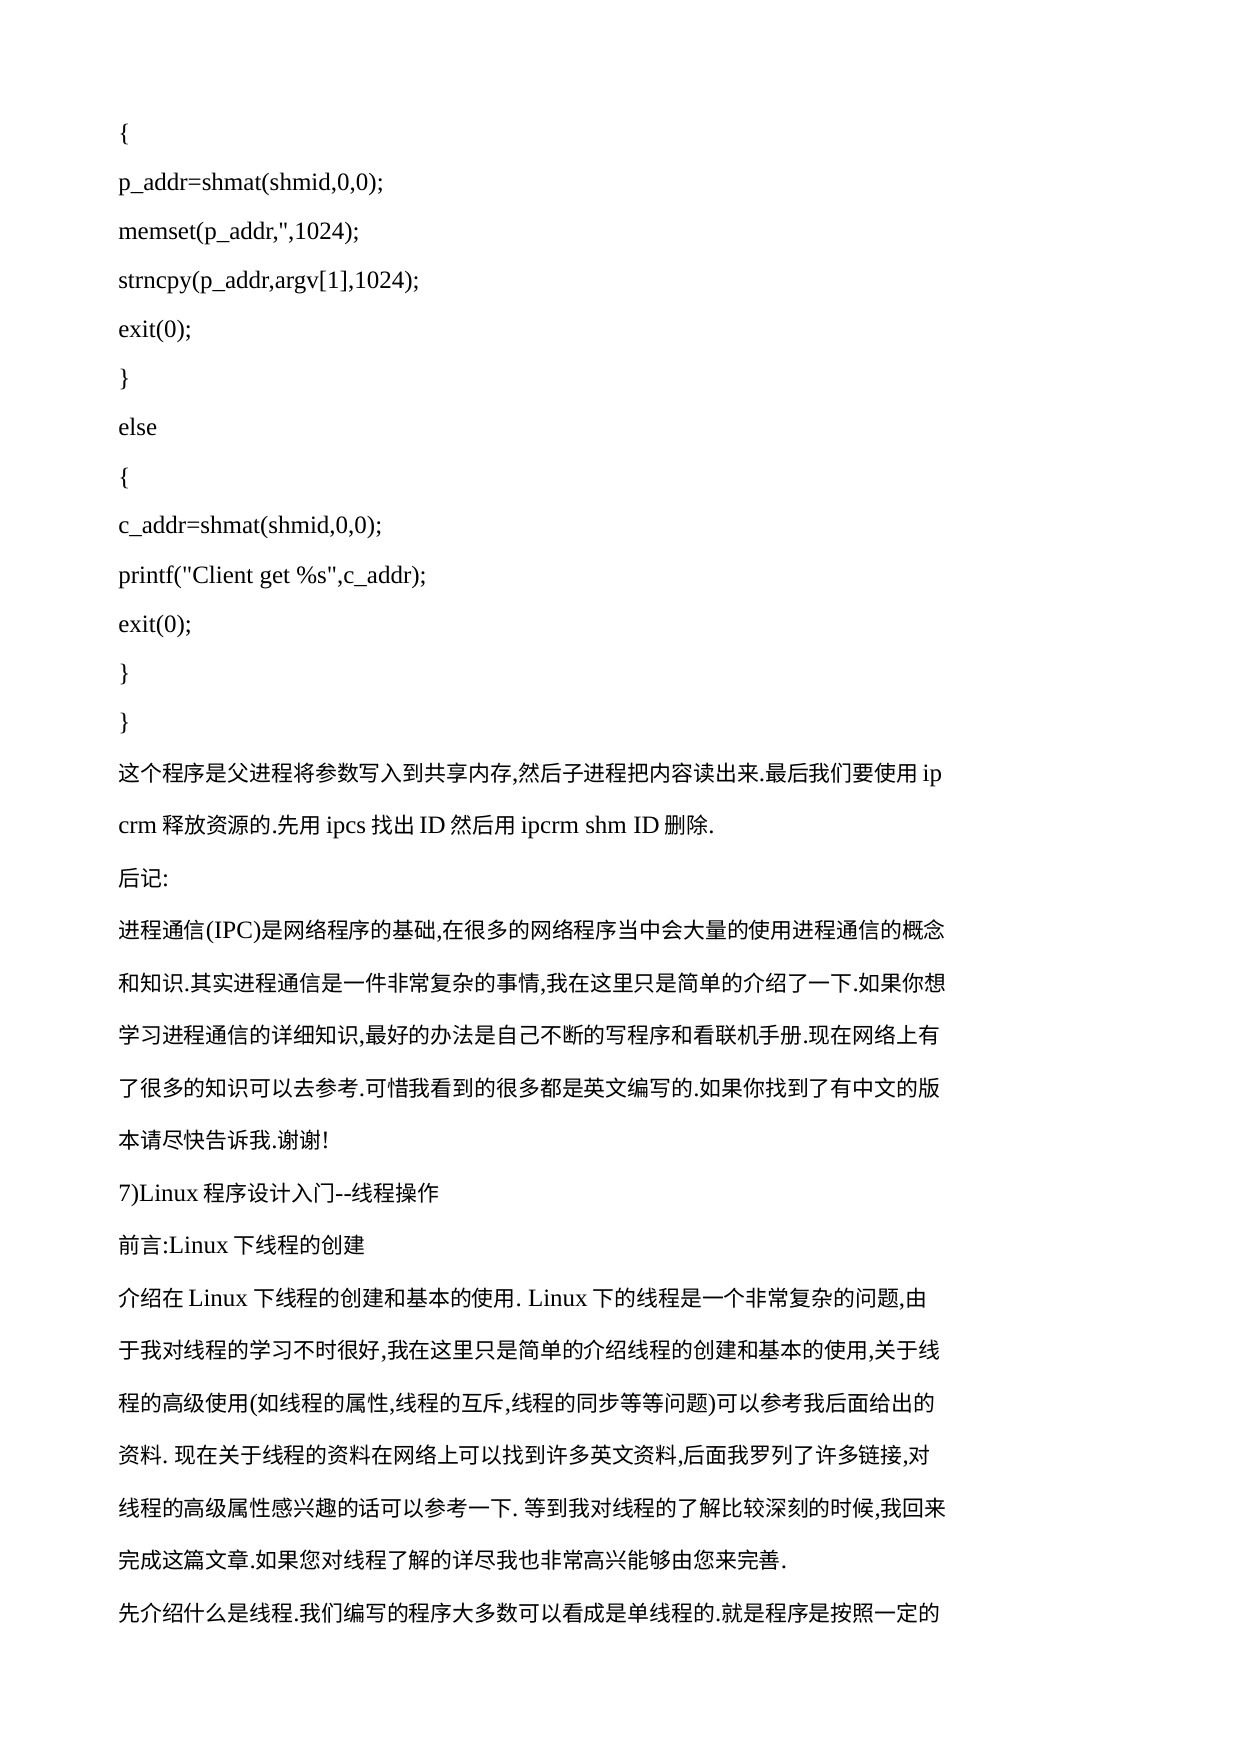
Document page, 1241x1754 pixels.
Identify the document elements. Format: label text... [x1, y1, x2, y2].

text } [118, 363, 1122, 392]
text exit(0); [118, 314, 1122, 343]
text p_addr=shmat(shmid,0,0); [118, 167, 1122, 196]
text 资料. 现在关于线程的资料在网络上可以找到许多英文资料,后面我罗列了许多链接,对 [118, 1438, 1122, 1470]
text strncpy(p_addr,argv[1],1024); [118, 265, 1122, 294]
text 学习进程通信的详细知识,最好的办法是自己不断的写程序和看联机手册.现在网络上有 [118, 1018, 1122, 1050]
text c_addr=shmat(shmid,0,0); [118, 511, 1122, 539]
text 和知识.其实进程通信是一件非常复杂的事情,我在这里只是简单的介绍了一下.如果你想 [118, 966, 1122, 998]
text 介绍在Linux下线程的创建和基本的使用. Linux下的线程是一个非常复杂的问题,由 [118, 1281, 1122, 1313]
text 程的高级使用(如线程的属性,线程的互斥,线程的同步等等问题)可以参考我后面给出的 [118, 1386, 1122, 1418]
text 于我对线程的学习不时很好,我在这里只是简单的介绍线程的创建和基本的使用,关于线 [118, 1333, 1122, 1365]
text } [118, 707, 1122, 736]
text crm释放资源的.先用ipcs找出ID然后用ipcrm shm ID删除. [118, 808, 1122, 840]
text memset(p_addr,'',1024); [118, 216, 1122, 245]
text 进程通信(IPC)是网络程序的基础,在很多的网络程序当中会大量的使用进程通信的概念 [118, 913, 1122, 945]
text 7)Linux程序设计入门--线程操作 [118, 1176, 1122, 1208]
text 线程的高级属性感兴趣的话可以参考一下. 等到我对线程的了解比较深刻的时候,我回来 [118, 1491, 1122, 1523]
text } [118, 658, 1122, 687]
text printf("Client get %s",c_addr); [118, 560, 1122, 588]
text { [118, 462, 1122, 490]
text 先介绍什么是线程.我们编写的程序大多数可以看成是单线程的.就是程序是按照一定的 [118, 1596, 1122, 1628]
text 这个程序是父进程将参数写入到共享内存,然后子进程把内容读出来.最后我们要使用ip [118, 756, 1122, 788]
text 后记: [118, 861, 1122, 893]
text 了很多的知识可以去参考.可惜我看到的很多都是英文编写的.如果你找到了有中文的版 [118, 1071, 1122, 1103]
text 前言:Linux下线程的创建 [118, 1228, 1122, 1260]
text 本请尽快告诉我.谢谢! [118, 1123, 1122, 1155]
text { [118, 118, 1122, 147]
text exit(0); [118, 609, 1122, 637]
text 完成这篇文章.如果您对线程了解的详尽我也非常高兴能够由您来完善. [118, 1543, 1122, 1575]
text else [118, 412, 1122, 441]
